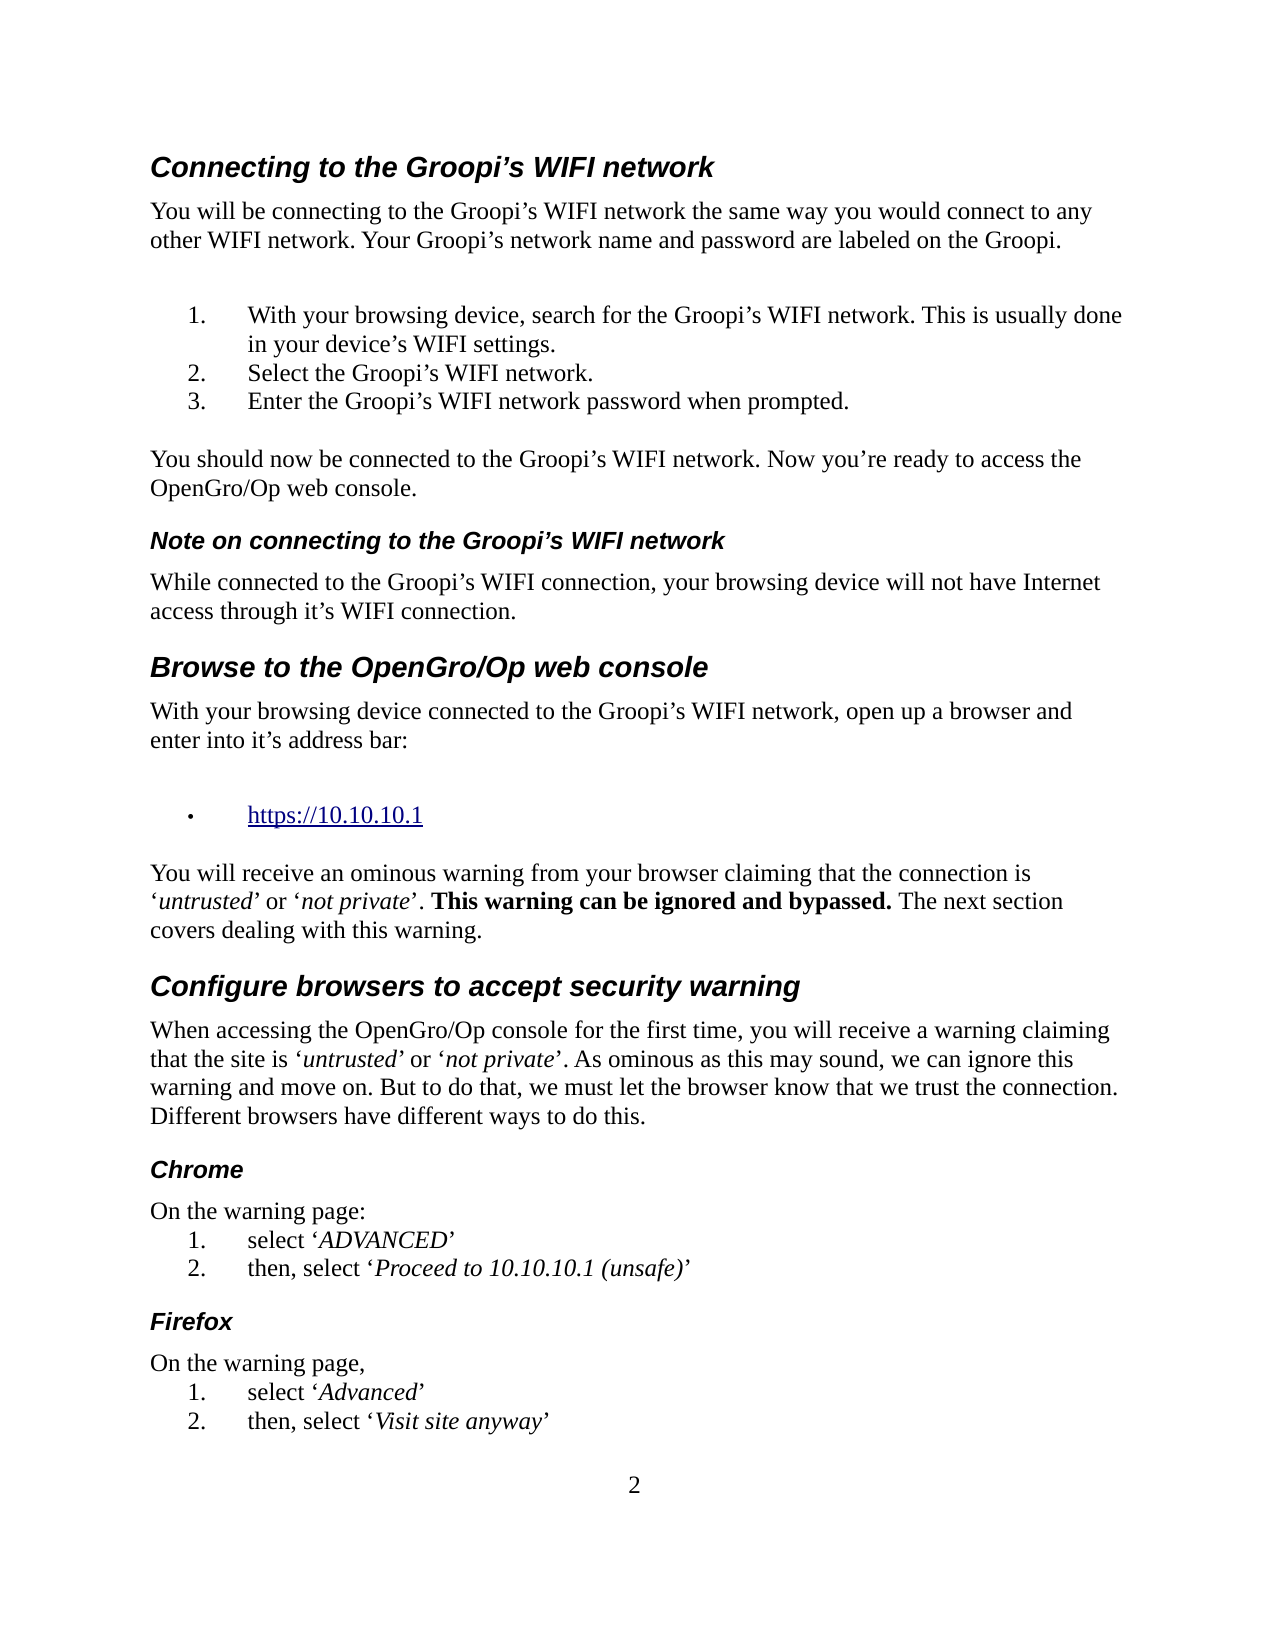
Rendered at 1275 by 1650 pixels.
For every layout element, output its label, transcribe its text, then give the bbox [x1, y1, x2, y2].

text You should now be connected to the Groopi’s WIFI network. Now you’re ready to access the OpenGro/Op web console. [150, 444, 1125, 501]
subtitle Connecting to the Groopi’s WIFI network [150, 150, 1125, 183]
subtitle Note on connecting to the Groopi’s WIFI network [150, 526, 1125, 555]
text With your browsing device connected to the Groopi’s WIFI network, open up a browser and enter into it’s address bar: [150, 696, 1125, 753]
list https://10.10.10.1 [187, 800, 1125, 829]
subtitle Chrome [150, 1155, 1125, 1183]
list select ‘ADVANCED’ [187, 1225, 1125, 1253]
list Enter the Groopi’s WIFI network password when prompted. [187, 386, 1125, 415]
subtitle Configure browsers to accept security warning [150, 969, 1125, 1002]
list then, select ‘Proceed to 10.10.10.1 (unsafe)’ [187, 1253, 1125, 1282]
text On the warning page, [150, 1348, 1125, 1377]
text When accessing the OpenGro/Op console for the first time, you will receive a warning claiming that the site is ‘untrusted’ or ‘not private’. As ominous as this may sound, we can ignore this warning and move on. But to do that, we must let the browser know that we trust the connection. Different browsers have different ways to do this. [150, 1015, 1125, 1130]
text On the warning page: [150, 1196, 1125, 1225]
subtitle Browse to the OpenGro/Op web console [150, 650, 1125, 683]
text You will receive an ominous warning from your browser claiming that the connection is ‘untrusted’ or ‘not private’. This warning can be ignored and bypassed. The next section covers dealing with this warning. [150, 858, 1125, 944]
list Select the Groopi’s WIFI network. [187, 358, 1125, 386]
list then, select ‘Visit site anyway’ [187, 1406, 1125, 1434]
list With your browsing device, search for the Groopi’s WIFI network. This is usually done in your device’s WIFI settings. [187, 300, 1125, 358]
text You will be connecting to the Groopi’s WIFI network the same way you would connect to any other WIFI network. Your Groopi’s network name and password are labeled on the Groopi. [150, 196, 1125, 253]
list select ‘Advanced’ [187, 1377, 1125, 1406]
subtitle Firefox [150, 1307, 1125, 1336]
text While connected to the Groopi’s WIFI connection, your browsing device will not have Internet access through it’s WIFI connection. [150, 567, 1125, 625]
